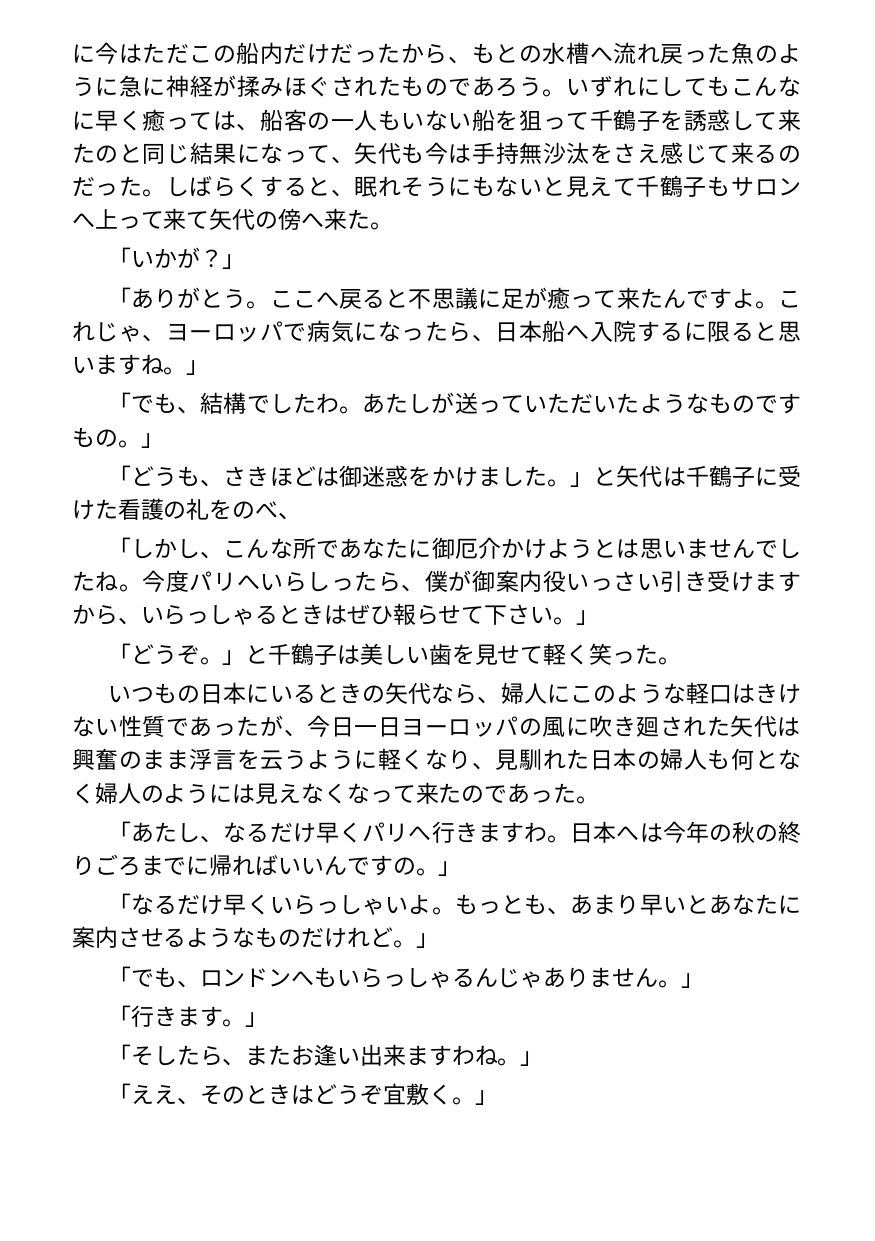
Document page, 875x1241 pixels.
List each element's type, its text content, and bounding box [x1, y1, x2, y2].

text 「そしたら、またお逢い出来ますわね。」 [72, 1038, 802, 1071]
text 「どうも、さきほどは御迷惑をかけました。」と矢代は千鶴子に受けた看護の礼をのべ、 [72, 458, 802, 525]
text 「行きます。」 [72, 998, 802, 1032]
text 「でも、ロンドンへもいらっしゃるんじゃありません。」 [72, 959, 802, 993]
text 「なるだけ早くいらっしゃいよ。もっとも、あまり早いとあなたに案内させるようなものだけれど。」 [72, 887, 802, 953]
text に今はただこの船内だけだったから、もとの水槽へ流れ戻った魚のように急に神経が揉みほぐされたものであろう。いずれにしてもこんなに早く癒っては、船客の一人もいない船を狙って千鶴子を誘惑して来たのと同じ結果になって、矢代も今は手持無沙汰をさえ感じて来るのだった。しばらくすると、眠れそうにもないと見えて千鶴子もサロンへ上って来て矢代の傍へ来た。 [72, 36, 802, 235]
text 「ええ、そのときはどうぞ宜敷く。」 [72, 1077, 802, 1110]
text 「いかが？」 [72, 241, 802, 274]
text 「でも、結構でしたわ。あたしが送っていただいたようなものですもの。」 [72, 386, 802, 453]
text 「どうぞ。」と千鶴子は美しい歯を見せて軽く笑った。 [72, 637, 802, 670]
text いつもの日本にいるときの矢代なら、婦人にこのような軽口はきけない性質であったが、今日一日ヨーロッパの風に吹き廻された矢代は興奮のまま浮言を云うように軽くなり、見馴れた日本の婦人も何となく婦人のようには見えなくなって来たのであった。 [72, 676, 802, 809]
text 「ありがとう。ここへ戻ると不思議に足が癒って来たんですよ。これじゃ、ヨーロッパで病気になったら、日本船へ入院するに限ると思いますね。」 [72, 281, 802, 380]
text 「しかし、こんな所であなたに御厄介かけようとは思いませんでしたね。今度パリへいらしったら、僕が御案内役いっさい引き受けますから、いらっしゃるときはぜひ報らせて下さい。」 [72, 531, 802, 631]
text 「あたし、なるだけ早くパリへ行きますわ。日本へは今年の秋の終りごろまでに帰ればいいんですの。」 [72, 814, 802, 881]
